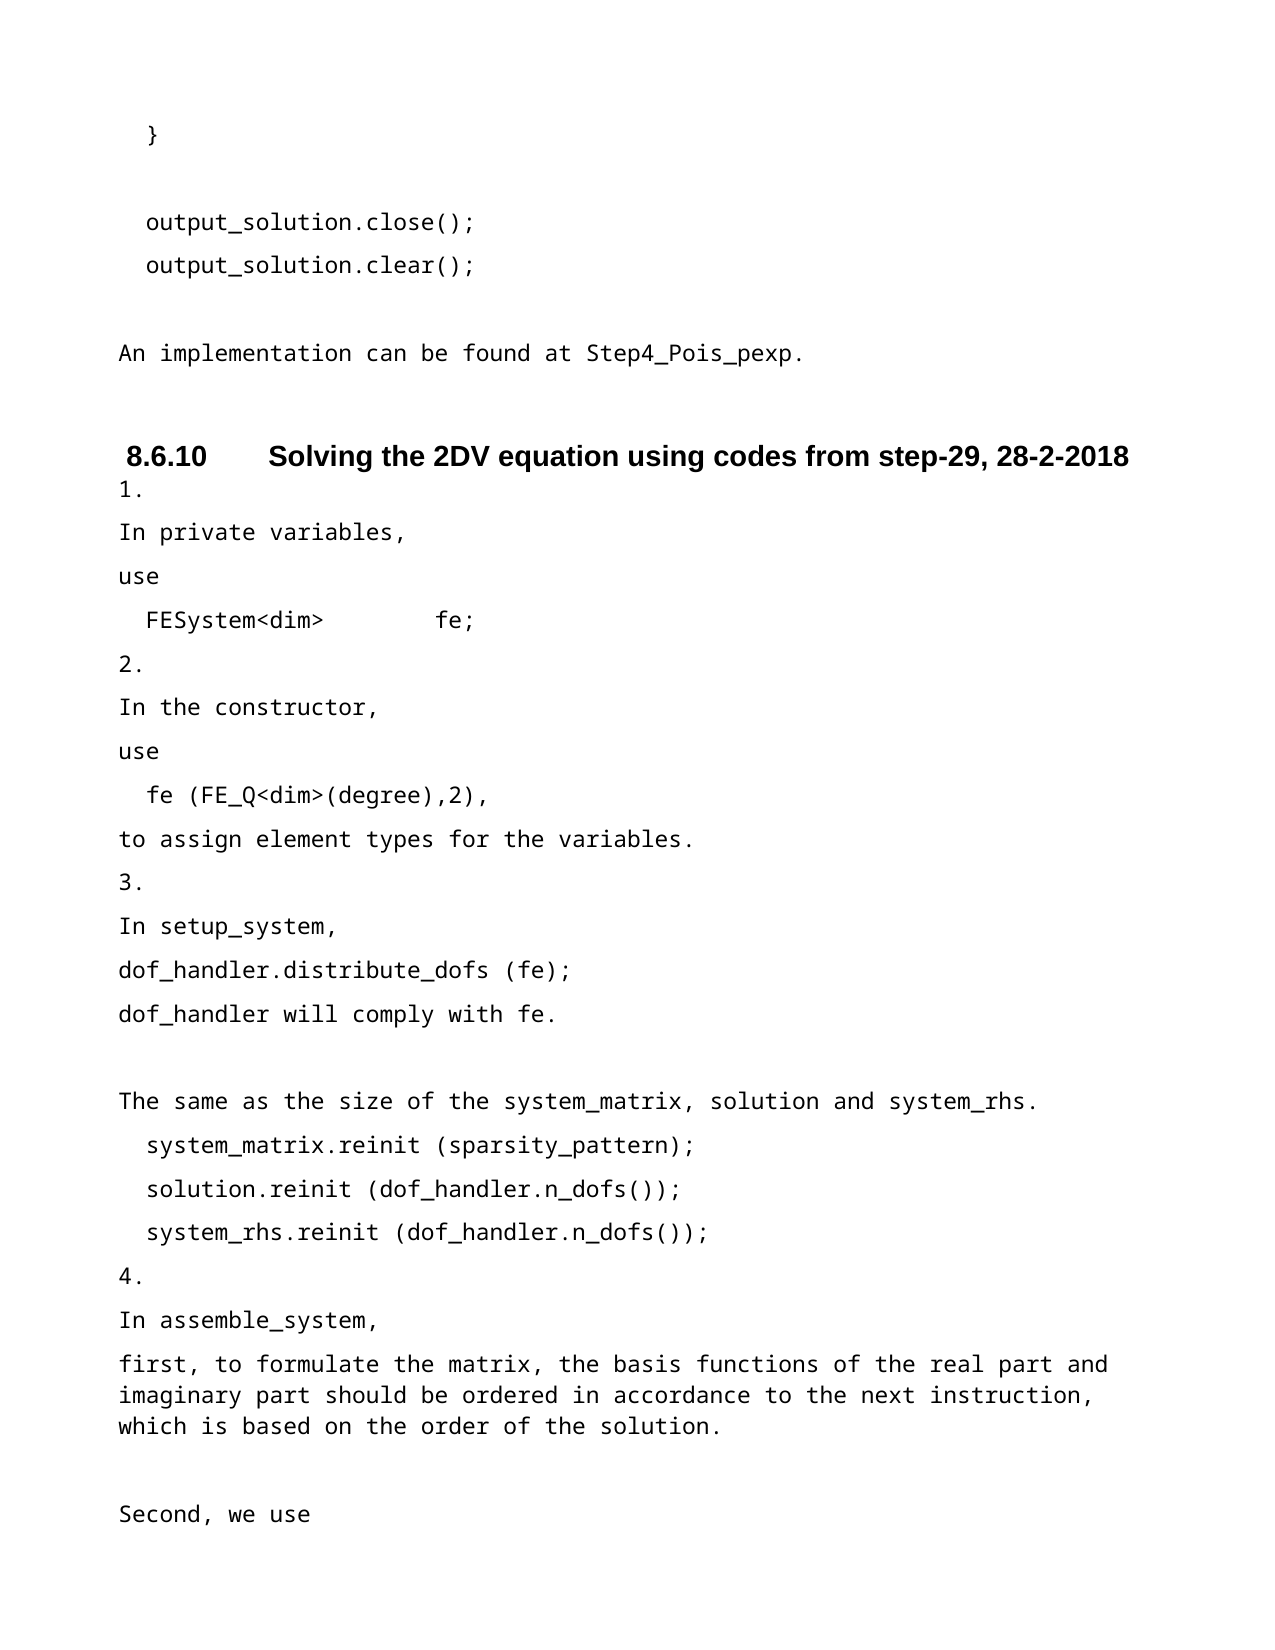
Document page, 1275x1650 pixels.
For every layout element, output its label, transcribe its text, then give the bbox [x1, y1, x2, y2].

text 4. [118, 1260, 1157, 1291]
text output_solution.clear(); [118, 249, 1157, 281]
subtitle Solving the 2DV equation using codes from step-29, 28-2-2018 [118, 439, 1157, 472]
text system_matrix.reinit (sparsity_pattern); [118, 1129, 1157, 1160]
text fe (FE_Q<dim>(degree),2), [118, 779, 1157, 810]
text 2. [118, 647, 1157, 679]
text use [118, 560, 1157, 591]
text solution.reinit (dof_handler.n_dofs()); [118, 1172, 1157, 1204]
text dof_handler.distribute_dofs (fe); [118, 954, 1157, 985]
text first, to formulate the matrix, the basis functions of the real part and imaginary part should be ordered in accordance to the next instruction, which is based on the order of the solution. [118, 1347, 1157, 1441]
text 3. [118, 866, 1157, 897]
text 1. [118, 472, 1157, 504]
text In assemble_system, [118, 1304, 1157, 1335]
text use [118, 735, 1157, 766]
text An implementation can be found at Step4_Pois_pexp. [118, 337, 1157, 368]
text FESystem<dim> fe; [118, 604, 1157, 635]
text dof_handler will comply with fe. [118, 997, 1157, 1029]
text Second, we use [118, 1497, 1157, 1529]
text In private variables, [118, 516, 1157, 547]
text In the constructor, [118, 691, 1157, 722]
text The same as the size of the system_matrix, solution and system_rhs. [118, 1085, 1157, 1116]
text output_solution.close(); [118, 206, 1157, 237]
text } [118, 118, 1157, 149]
text system_rhs.reinit (dof_handler.n_dofs()); [118, 1216, 1157, 1247]
text to assign element types for the variables. [118, 822, 1157, 854]
text In setup_system, [118, 910, 1157, 941]
